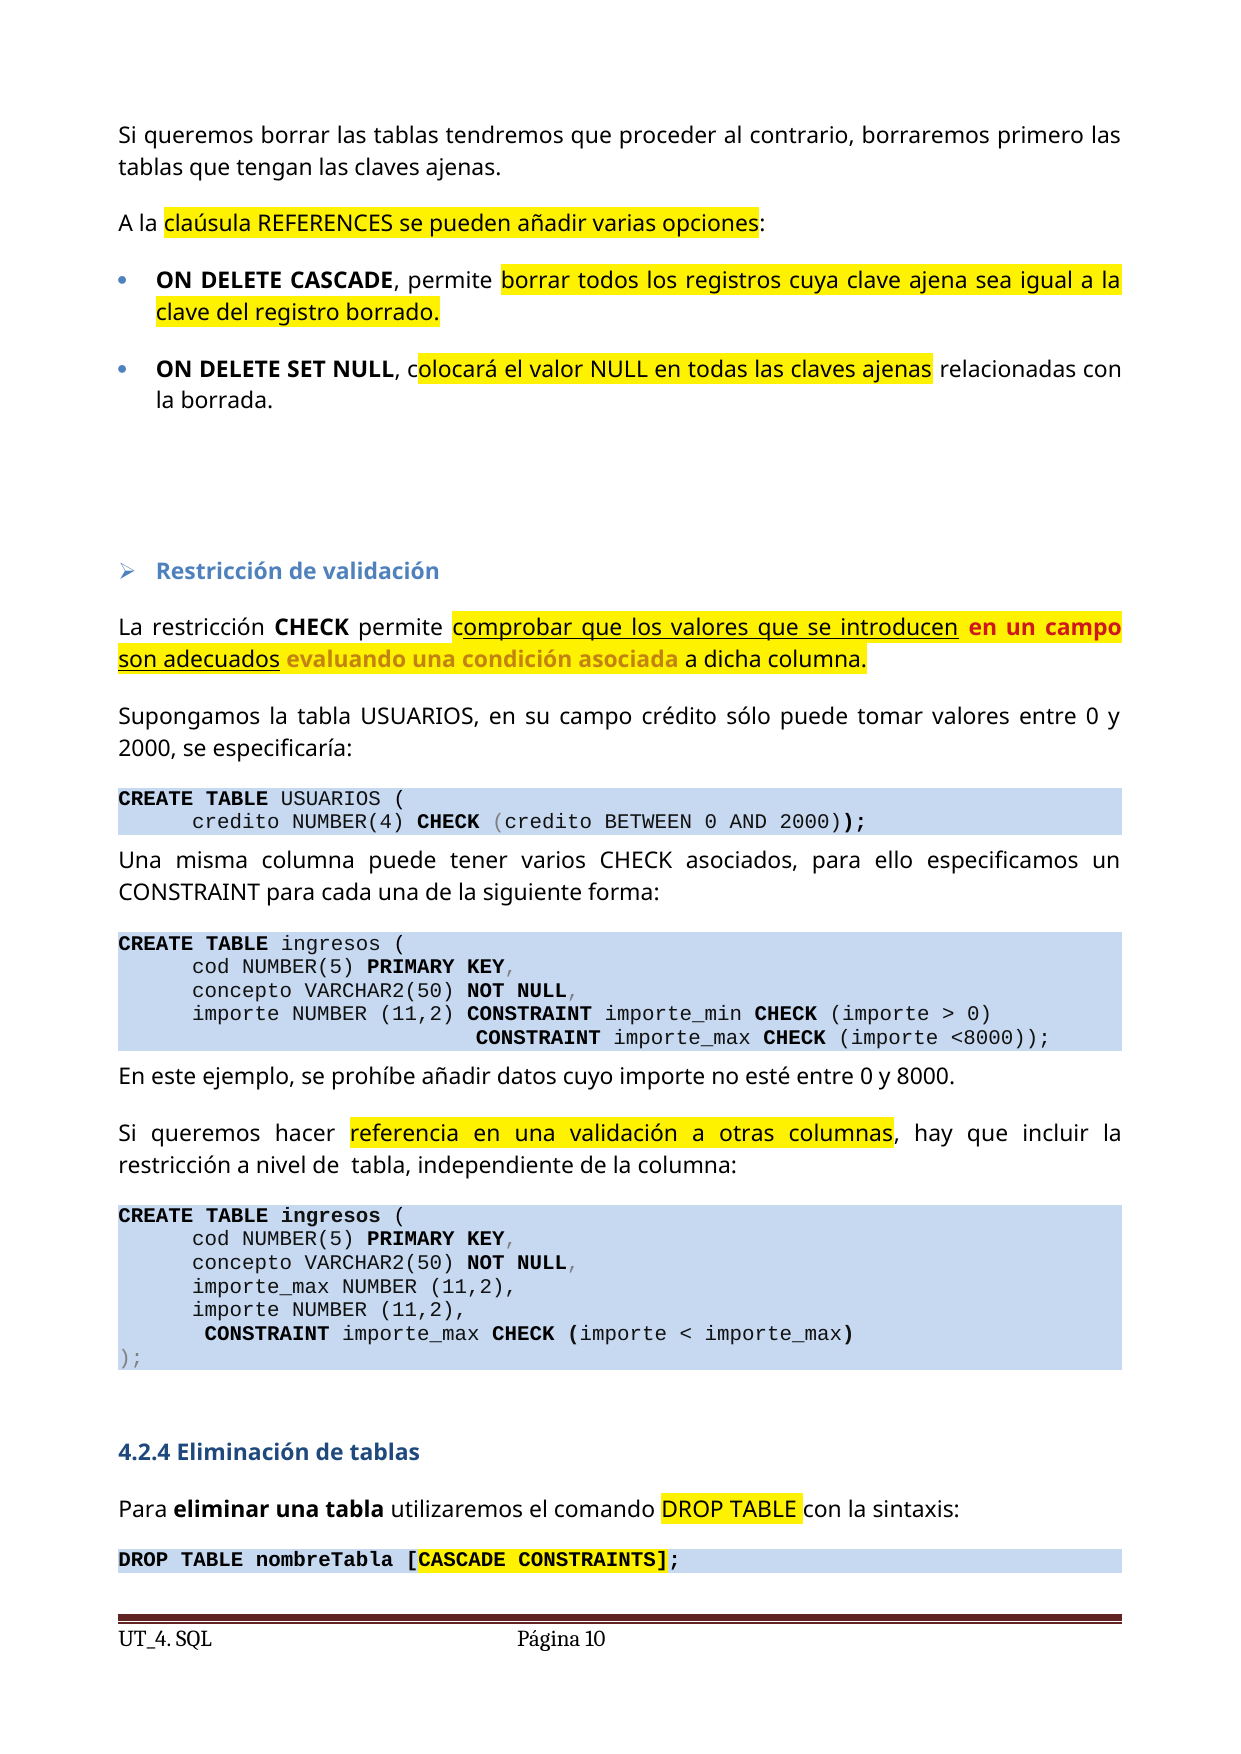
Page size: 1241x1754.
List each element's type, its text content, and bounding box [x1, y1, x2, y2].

text concepto VARCHAR2(50) NOT NULL, [118, 980, 1122, 1003]
list ON DELETE SET NULL, colocará el valor NULL en todas las claves ajenas relacionadas con la borrada. [118, 352, 1122, 416]
text importe NUMBER (11,2) CONSTRAINT importe_min CHECK (importe > 0) [118, 1003, 1122, 1027]
text La restricción CHECK permite comprobar que los valores que se introducen en un campo son adecuados evaluando una condición asociada a dicha columna. [118, 611, 1122, 674]
text cod NUMBER(5) PRIMARY KEY, [118, 1228, 1122, 1252]
text credito NUMBER(4) CHECK (credito BETWEEN 0 AND 2000)); [118, 812, 1122, 835]
text Para eliminar una tabla utilizaremos el comando DROP TABLE con la sintaxis: [118, 1493, 1122, 1524]
text Si queremos borrar las tablas tendremos que proceder al contrario, borraremos primero las tablas que tengan las claves ajenas. [118, 118, 1122, 182]
list Restricción de validación [118, 554, 1122, 586]
text CREATE TABLE ingresos ( [118, 932, 1122, 956]
text importe_max NUMBER (11,2), [118, 1276, 1122, 1299]
text concepto VARCHAR2(50) NOT NULL, [118, 1252, 1122, 1276]
text Si queremos hacer referencia en una validación a otras columnas, hay que incluir la restricción a nivel de tabla, independiente de la columna: [118, 1116, 1122, 1180]
text importe NUMBER (11,2), [118, 1299, 1122, 1323]
text A la claúsula REFERENCES se pueden añadir varias opciones: [118, 207, 1122, 238]
text 4.2.4 Eliminación de tablas [118, 1436, 1122, 1468]
text CREATE TABLE ingresos ( [118, 1205, 1122, 1228]
text En este ejemplo, se prohíbe añadir datos cuyo importe no esté entre 0 y 8000. [118, 1059, 1122, 1091]
text CONSTRAINT importe_max CHECK (importe < importe_max) [118, 1323, 1122, 1347]
list ON DELETE CASCADE, permite borrar todos los registros cuya clave ajena sea igual a la clave del registro borrado. [118, 263, 1122, 327]
text CONSTRAINT importe_max CHECK (importe <8000)); [118, 1027, 1122, 1051]
text Una misma columna puede tener varios CHECK asociados, para ello especificamos un CONSTRAINT para cada una de la siguiente forma: [118, 844, 1122, 907]
text Supongamos la tabla USUARIOS, en su campo crédito sólo puede tomar valores entre 0 y 2000, se especificaría: [118, 699, 1122, 763]
text CREATE TABLE USUARIOS ( [118, 788, 1122, 812]
text DROP TABLE nombreTabla [CASCADE CONSTRAINTS]; [118, 1549, 1122, 1573]
text ); [118, 1347, 1122, 1370]
text cod NUMBER(5) PRIMARY KEY, [118, 956, 1122, 980]
